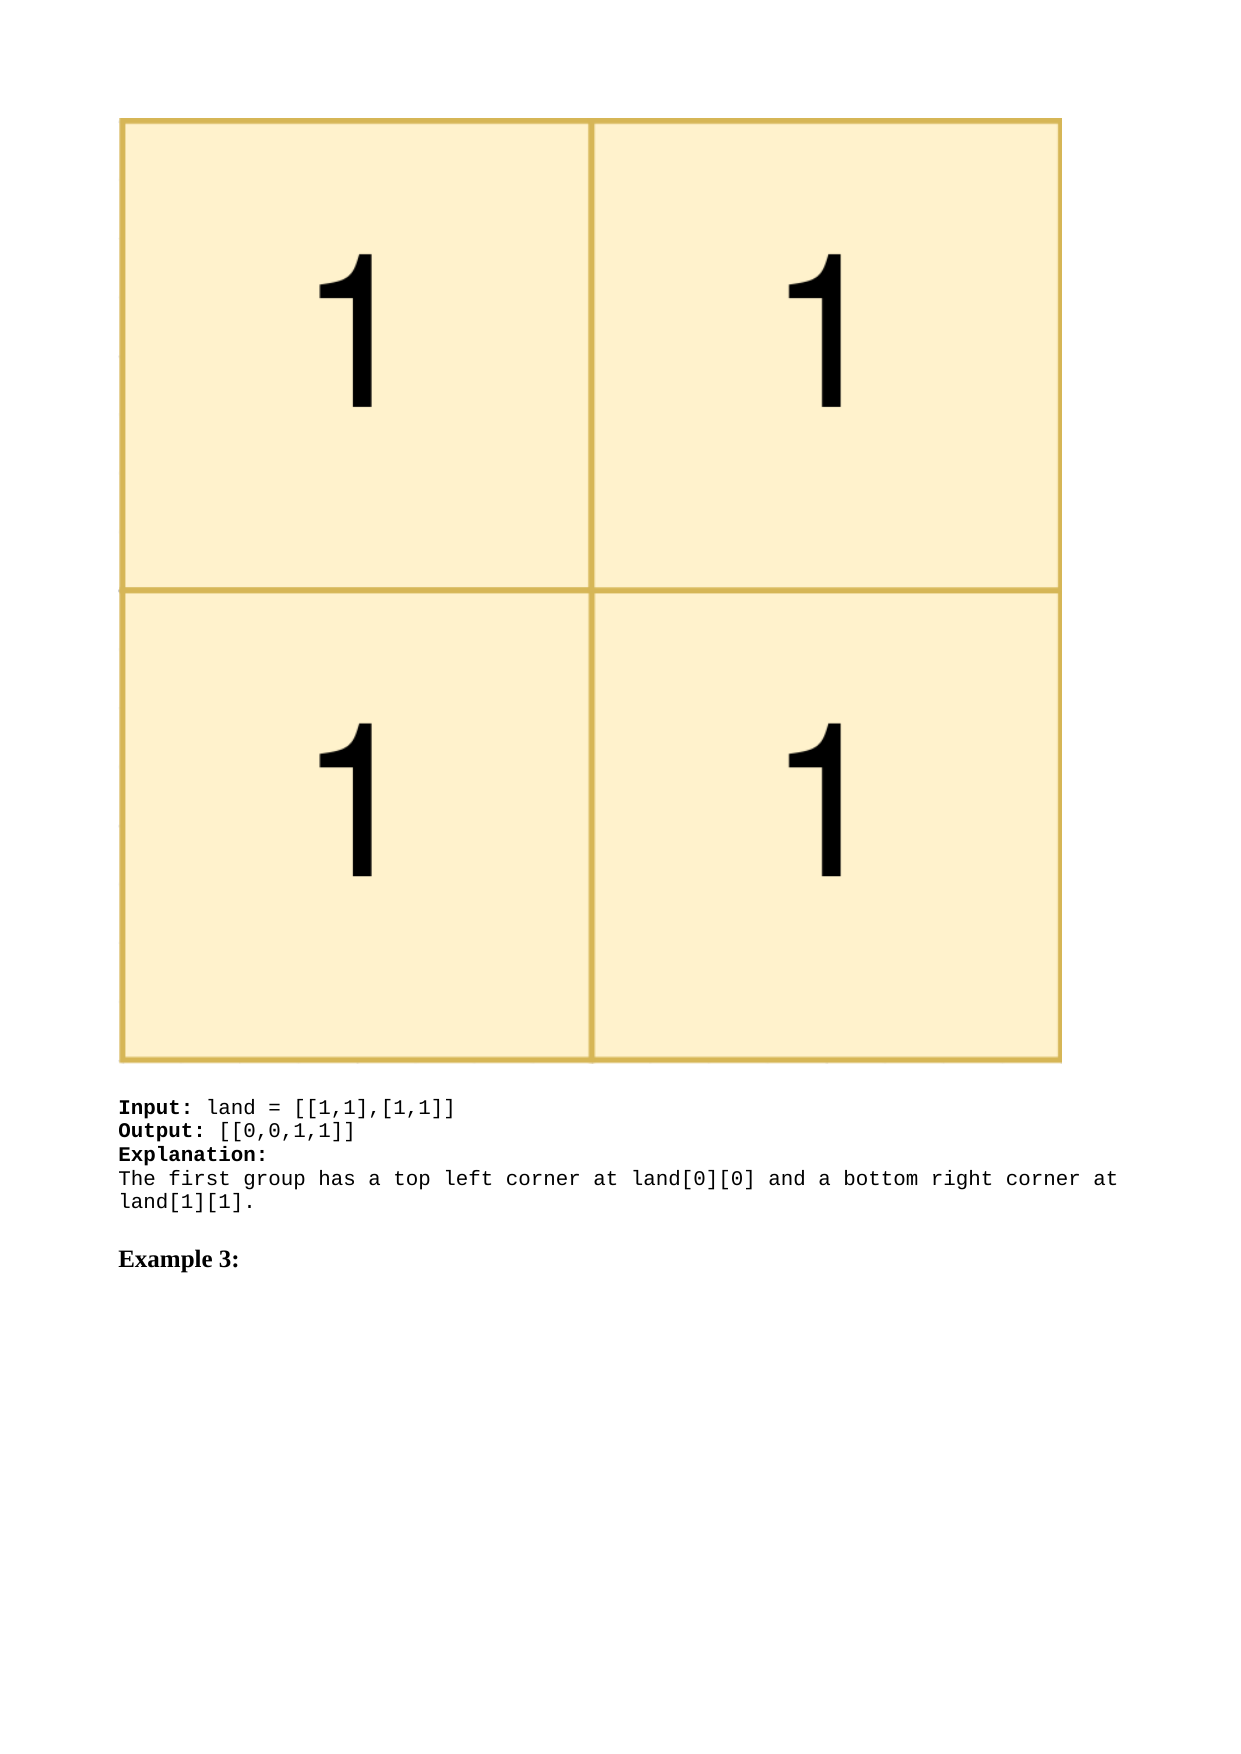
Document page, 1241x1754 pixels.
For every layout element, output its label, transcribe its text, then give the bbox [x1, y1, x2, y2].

text Explanation: [118, 1144, 1122, 1168]
text Input: land = [[1,1],[1,1]] [118, 1097, 1122, 1121]
text Example 3: [118, 1244, 1122, 1273]
picture [118, 118, 1062, 1064]
text Output: [[0,0,1,1]] [118, 1121, 1122, 1144]
text The first group has a top left corner at land[0][0] and a bottom right corner at land[1][1]. [118, 1168, 1122, 1215]
